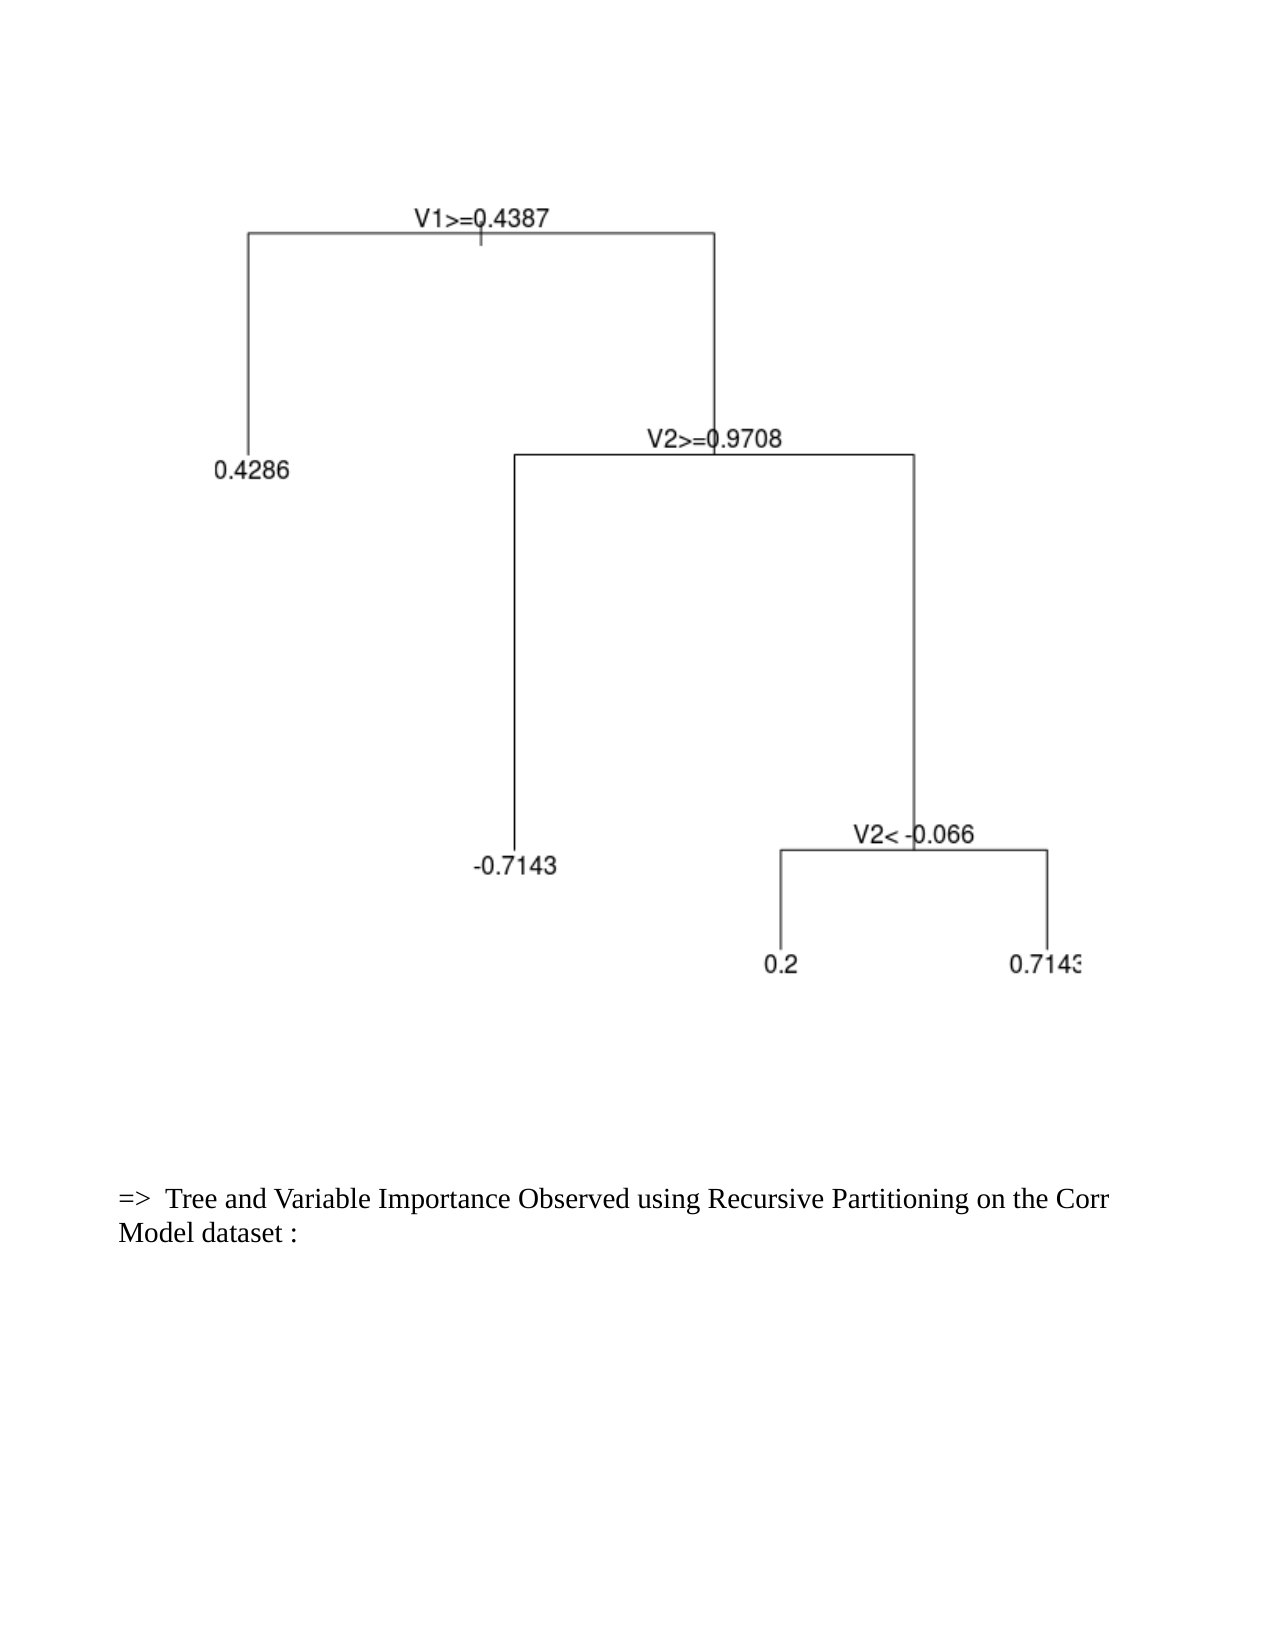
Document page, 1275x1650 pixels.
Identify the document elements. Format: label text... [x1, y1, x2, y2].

text => Tree and Variable Importance Observed using Recursive Partitioning on the Corr Model dataset : [118, 1181, 1157, 1248]
picture [167, 118, 1108, 1014]
